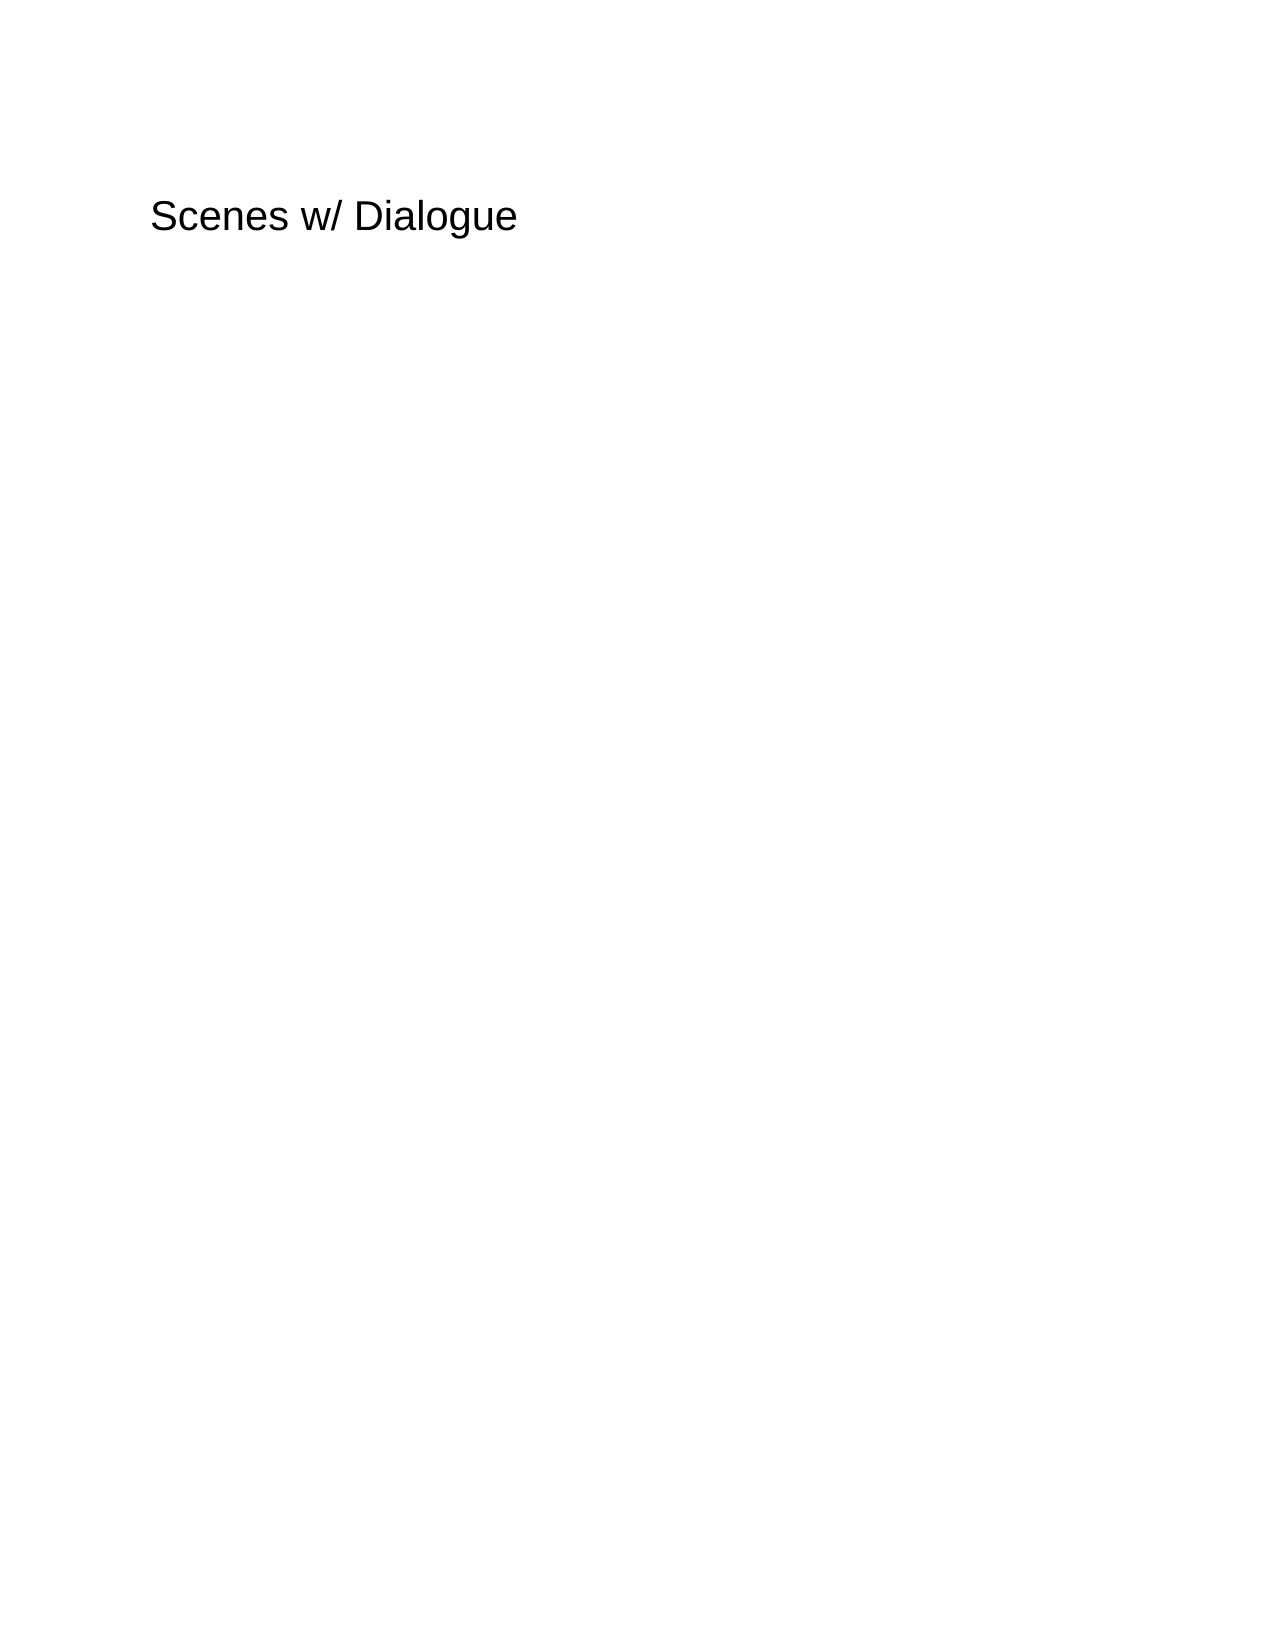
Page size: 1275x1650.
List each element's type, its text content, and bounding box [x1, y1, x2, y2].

subtitle Scenes w/ Dialogue [150, 192, 1125, 239]
